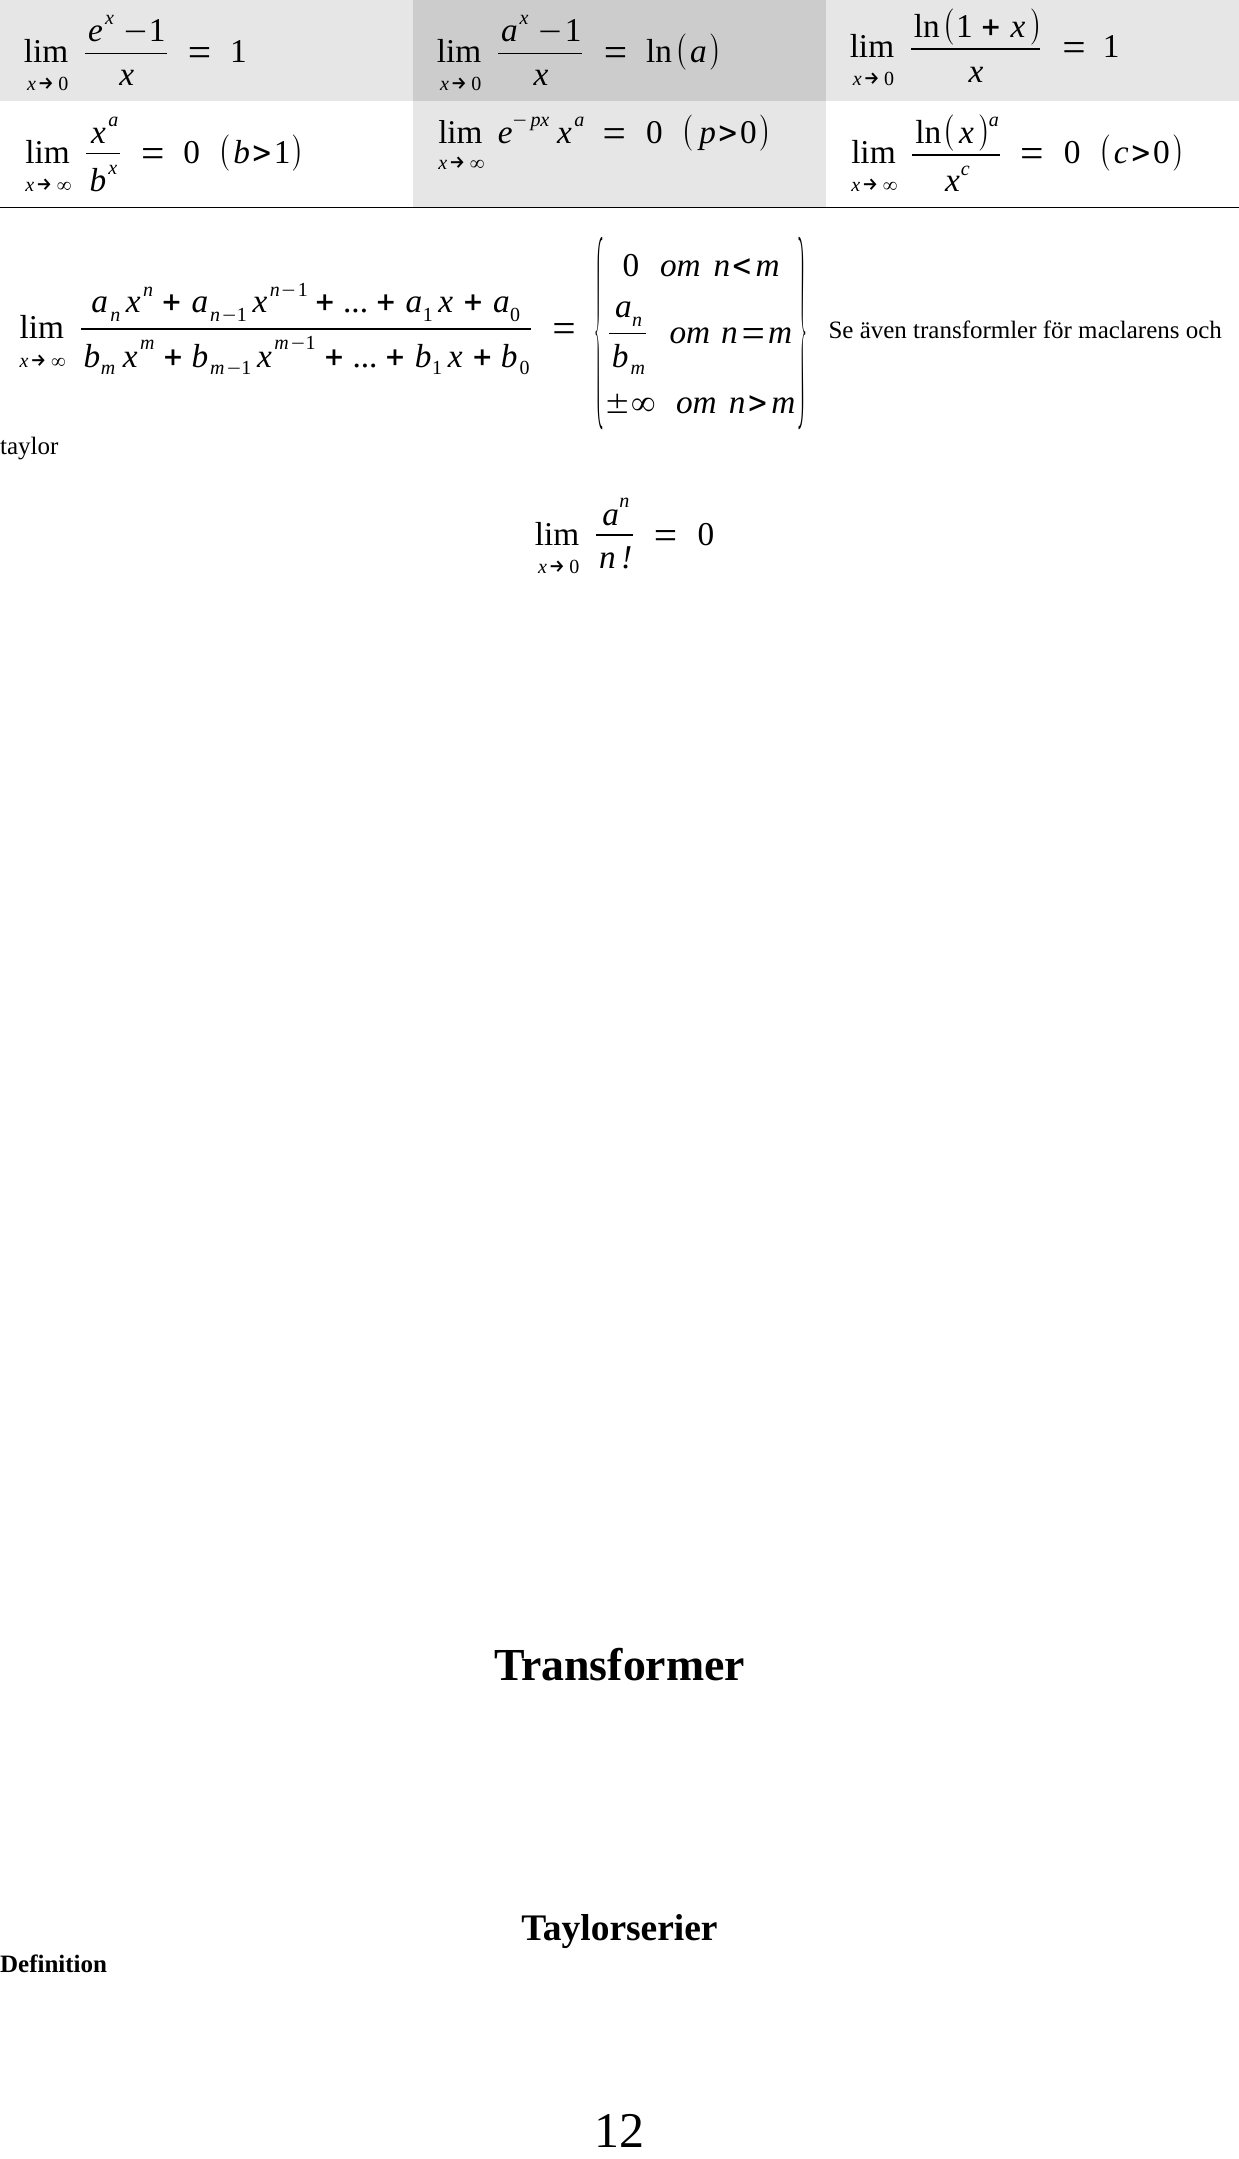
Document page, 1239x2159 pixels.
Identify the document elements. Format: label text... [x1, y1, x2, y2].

table_cell [413, 0, 826, 101]
text Se även transformler för maclarens och taylor [0, 236, 1239, 460]
table_cell [0, 0, 413, 101]
table_cell [413, 101, 826, 207]
text Definition [0, 1949, 1239, 1978]
table_cell [826, 0, 1239, 101]
text Transformer [0, 1637, 1239, 1690]
table_cell [0, 101, 413, 207]
table_cell [826, 101, 1239, 207]
text Taylorserier [0, 1906, 1239, 1949]
